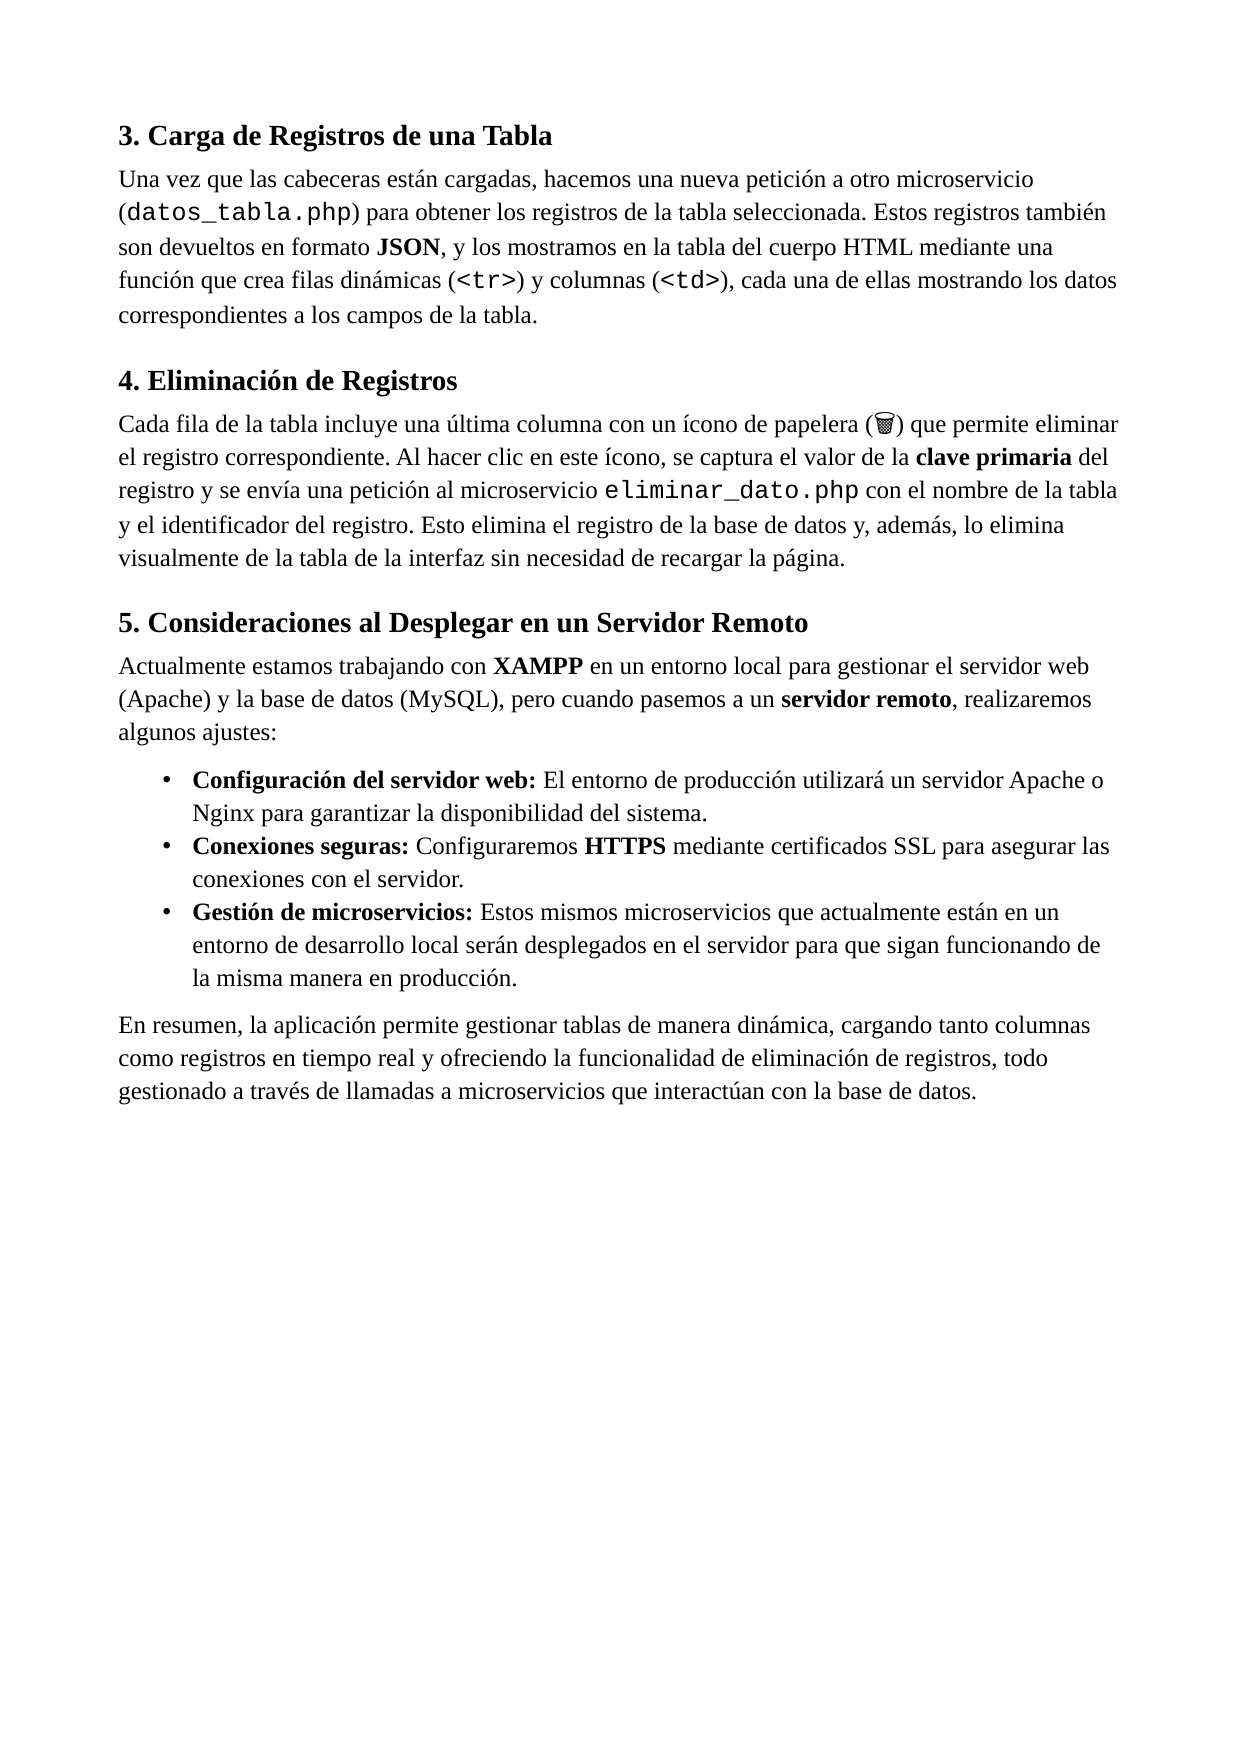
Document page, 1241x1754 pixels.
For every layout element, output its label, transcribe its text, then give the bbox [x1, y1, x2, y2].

subtitle 4. Eliminación de Registros [118, 363, 1122, 396]
subtitle 3. Carga de Registros de una Tabla [118, 118, 1122, 152]
list Conexiones seguras: Configuraremos HTTPS mediante certificados SSL para asegurar las conexiones con el servidor. [162, 831, 1122, 892]
subtitle 5. Consideraciones al Desplegar en un Servidor Remoto [118, 605, 1122, 638]
text Cada fila de la tabla incluye una última columna con un ícono de papelera (🗑️) que permite eliminar el registro correspondiente. Al hacer clic en este ícono, se captura el valor de la clave primaria del registro y se envía una petición al microservicio eliminar_dato.php con el nombre de la tabla y el identificador del registro. Esto elimina el registro de la base de datos y, además, lo elimina visualmente de la tabla de la interfaz sin necesidad de recargar la página. [118, 409, 1122, 572]
list Configuración del servidor web: El entorno de producción utilizará un servidor Apache o Nginx para garantizar la disponibilidad del sistema. [162, 765, 1122, 826]
text Actualmente estamos trabajando con XAMPP en un entorno local para gestionar el servidor web (Apache) y la base de datos (MySQL), pero cuando pasemos a un servidor remoto, realizaremos algunos ajustes: [118, 651, 1122, 746]
list Gestión de microservicios: Estos mismos microservicios que actualmente están en un entorno de desarrollo local serán desplegados en el servidor para que sigan funcionando de la misma manera en producción. [162, 897, 1122, 992]
text Una vez que las cabeceras están cargadas, hacemos una nueva petición a otro microservicio (datos_tabla.php) para obtener los registros de la tabla seleccionada. Estos registros también son devueltos en formato JSON, y los mostramos en la tabla del cuerpo HTML mediante una función que crea filas dinámicas (<tr>) y columnas (<td>), cada una de ellas mostrando los datos correspondientes a los campos de la tabla. [118, 164, 1122, 329]
text En resumen, la aplicación permite gestionar tablas de manera dinámica, cargando tanto columnas como registros en tiempo real y ofreciendo la funcionalidad de eliminación de registros, todo gestionado a través de llamadas a microservicios que interactúan con la base de datos. [118, 1010, 1122, 1105]
